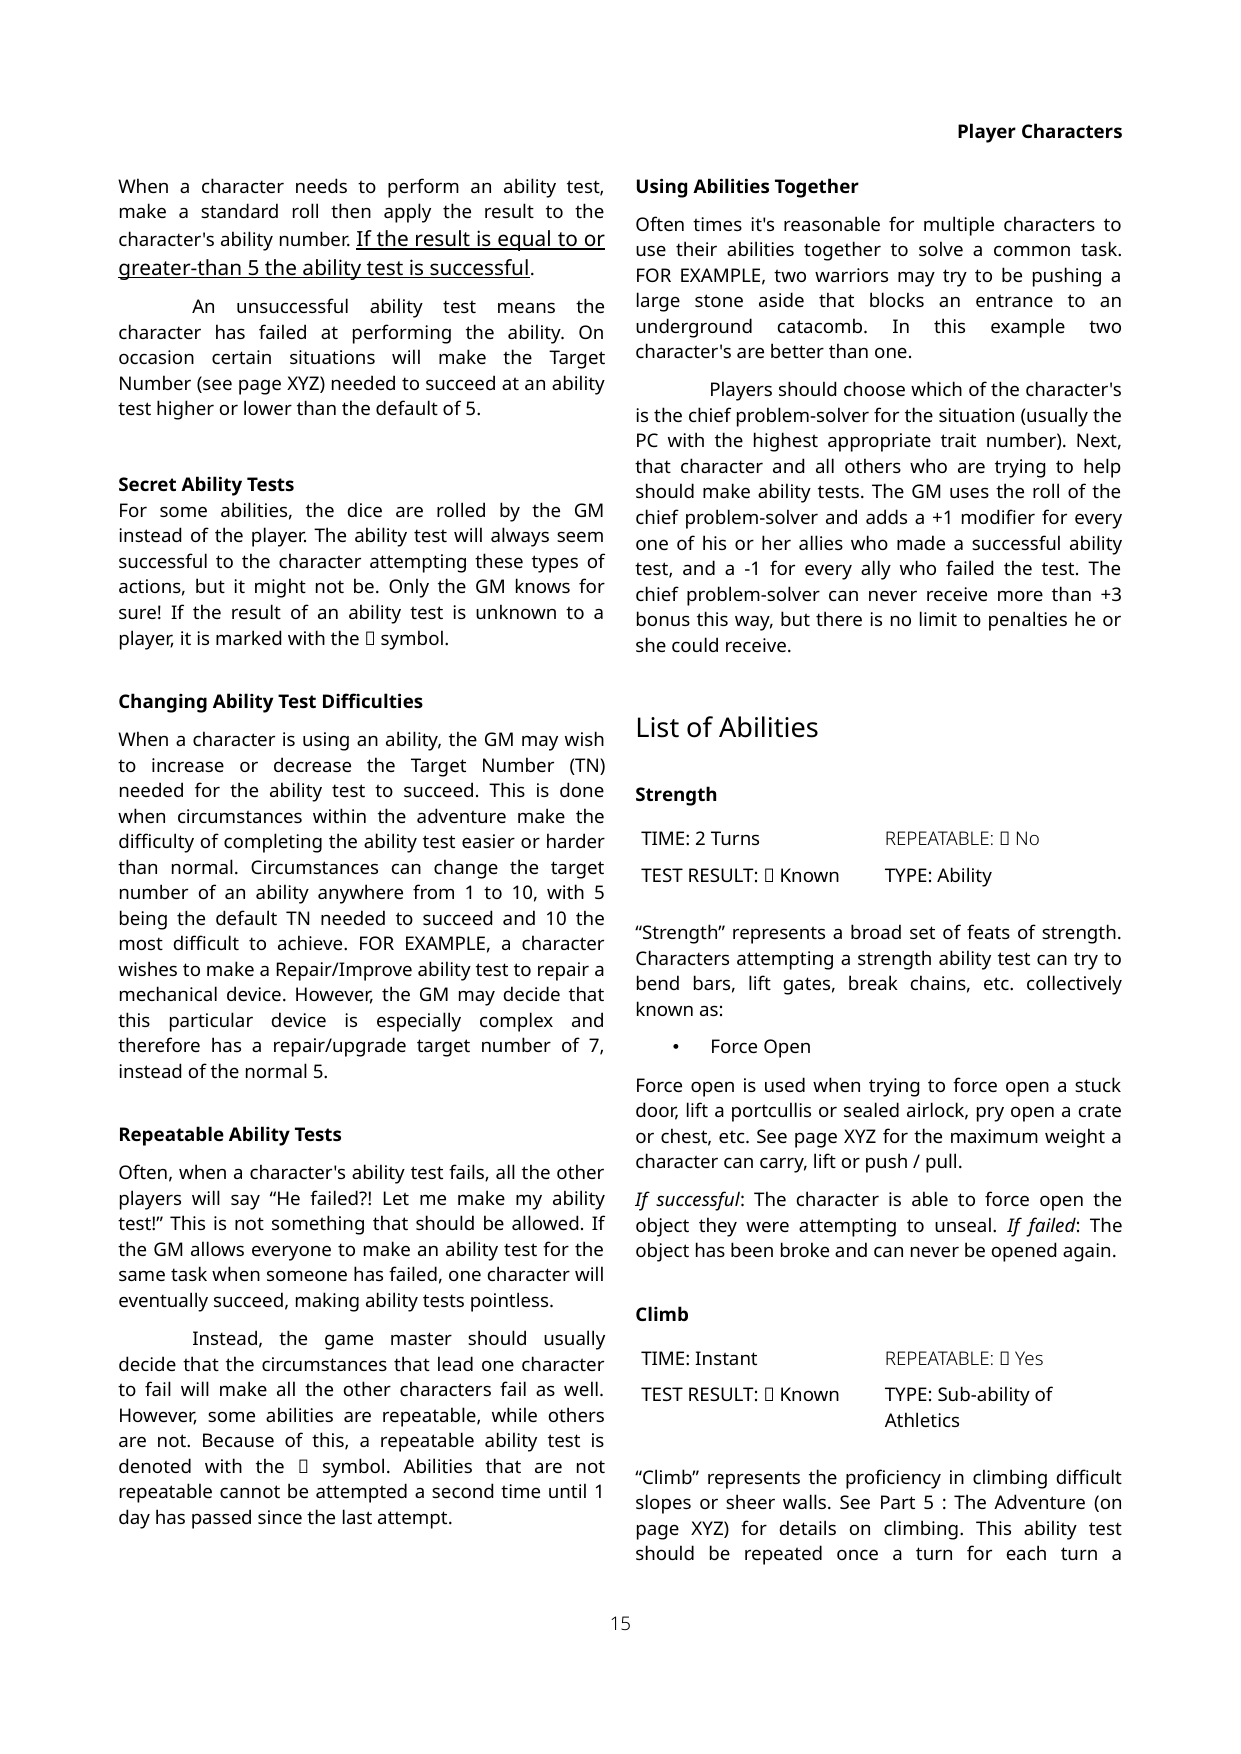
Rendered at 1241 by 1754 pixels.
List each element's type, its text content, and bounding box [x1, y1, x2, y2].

text “Climb” represents the proficiency in climbing difficult slopes or sheer walls. See Part 5 : The Adventure (on page XYZ) for details on climbing. This ability test should be repeated once a turn for each turn a [635, 1438, 1122, 1566]
table_cell TYPE: Ability [879, 857, 1122, 894]
text Force open is used when trying to force open a stuck door, lift a portcullis or sealed airlock, pry open a crate or chest, etc. See page XYZ for the maximum weight a character can carry, lift or push / pull. [635, 1072, 1122, 1174]
text Climb [635, 1301, 1122, 1327]
table_header REPEATABLE:  Yes [879, 1339, 1122, 1376]
text For some abilities, the dice are rolled by the GM instead of the player. The ability test will always seem successful to the character attempting these types of actions, but it might not be. Only the GM knows for sure! If the result of an ability test is unknown to a player, it is marked with the  symbol. [118, 497, 605, 650]
list Force Open [673, 1034, 1122, 1059]
text When a character needs to perform an ability test, make a standard roll then apply the result to the character's ability number. If the result is equal to or greater-than 5 the ability test is successful. [118, 173, 605, 281]
text Players should choose which of the character's is the chief problem-solver for the situation (usually the PC with the highest appropriate trait number). Next, that character and all others who are trying to help should make ability tests. The GM uses the roll of the chief problem-solver and adds a +1 modifier for every one of his or her allies who made a successful ability test, and a -1 for every ally who failed the test. The chief problem-solver can never receive more than +3 bonus this way, but there is no limit to penalties he or she could receive. [635, 377, 1122, 657]
table_header TIME: Instant [635, 1339, 879, 1376]
table_cell TYPE: Sub-ability of Athletics [879, 1376, 1122, 1438]
text Repeatable Ability Tests [118, 1096, 605, 1147]
table_header REPEATABLE:  No [879, 820, 1122, 857]
text List of Abilities [635, 708, 1122, 782]
text Changing Ability Test Difficulties [118, 663, 605, 714]
text [118, 1542, 605, 1567]
text Using Abilities Together [635, 173, 1122, 199]
text An unsuccessful ability test means the character has failed at performing the ability. On occasion certain situations will make the Target Number (see page XYZ) needed to succeed at an ability test higher or lower than the default of 5. [118, 293, 605, 421]
text “Strength” represents a broad set of feats of strength. Characters attempting a strength ability test can try to bend bars, lift gates, break chains, etc. collectively known as: [635, 894, 1122, 1021]
text Secret Ability Tests [118, 472, 605, 497]
text If successful: The character is able to force open the object they were attempting to unseal. If failed: The object has been broke and can never be opened again. [635, 1186, 1122, 1263]
table_cell TEST RESULT:  Known [635, 1376, 879, 1438]
text Instead, the game master should usually decide that the circumstances that lead one character to fail will make all the other characters fail as well. However, some abilities are repeatable, while others are not. Because of this, a repeatable ability test is denoted with the  symbol. Abilities that are not repeatable cannot be attempted a second time until 1 day has passed since the last attempt. [118, 1325, 605, 1529]
table_header TIME: 2 Turns [635, 820, 879, 857]
text Often, when a character's ability test fails, all the other players will say “He failed?! Let me make my ability test!” This is not something that should be allowed. If the GM allows everyone to make an ability test for the same task when someone has failed, one character will eventually succeed, making ability tests pointless. [118, 1160, 605, 1313]
table_cell TEST RESULT:  Known [635, 857, 879, 894]
text Often times it's reasonable for multiple characters to use their abilities together to solve a common task. FOR EXAMPLE, two warriors may try to be pushing a large stone aside that blocks an entrance to an underground catacomb. In this example two character's are better than one. [635, 211, 1122, 364]
text When a character is using an ability, the GM may wish to increase or decrease the Target Number (TN) needed for the ability test to succeed. This is done when circumstances within the adventure make the difficulty of completing the ability test easier or harder than normal. Circumstances can change the target number of an ability anywhere from 1 to 10, with 5 being the default TN needed to succeed and 10 the most difficult to achieve. FOR EXAMPLE, a character wishes to make a Repair/Improve ability test to repair a mechanical device. However, the GM may decide that this particular device is especially complex and therefore has a repair/upgrade target number of 7, instead of the normal 5. [118, 726, 605, 1084]
text Strength [635, 782, 1122, 807]
